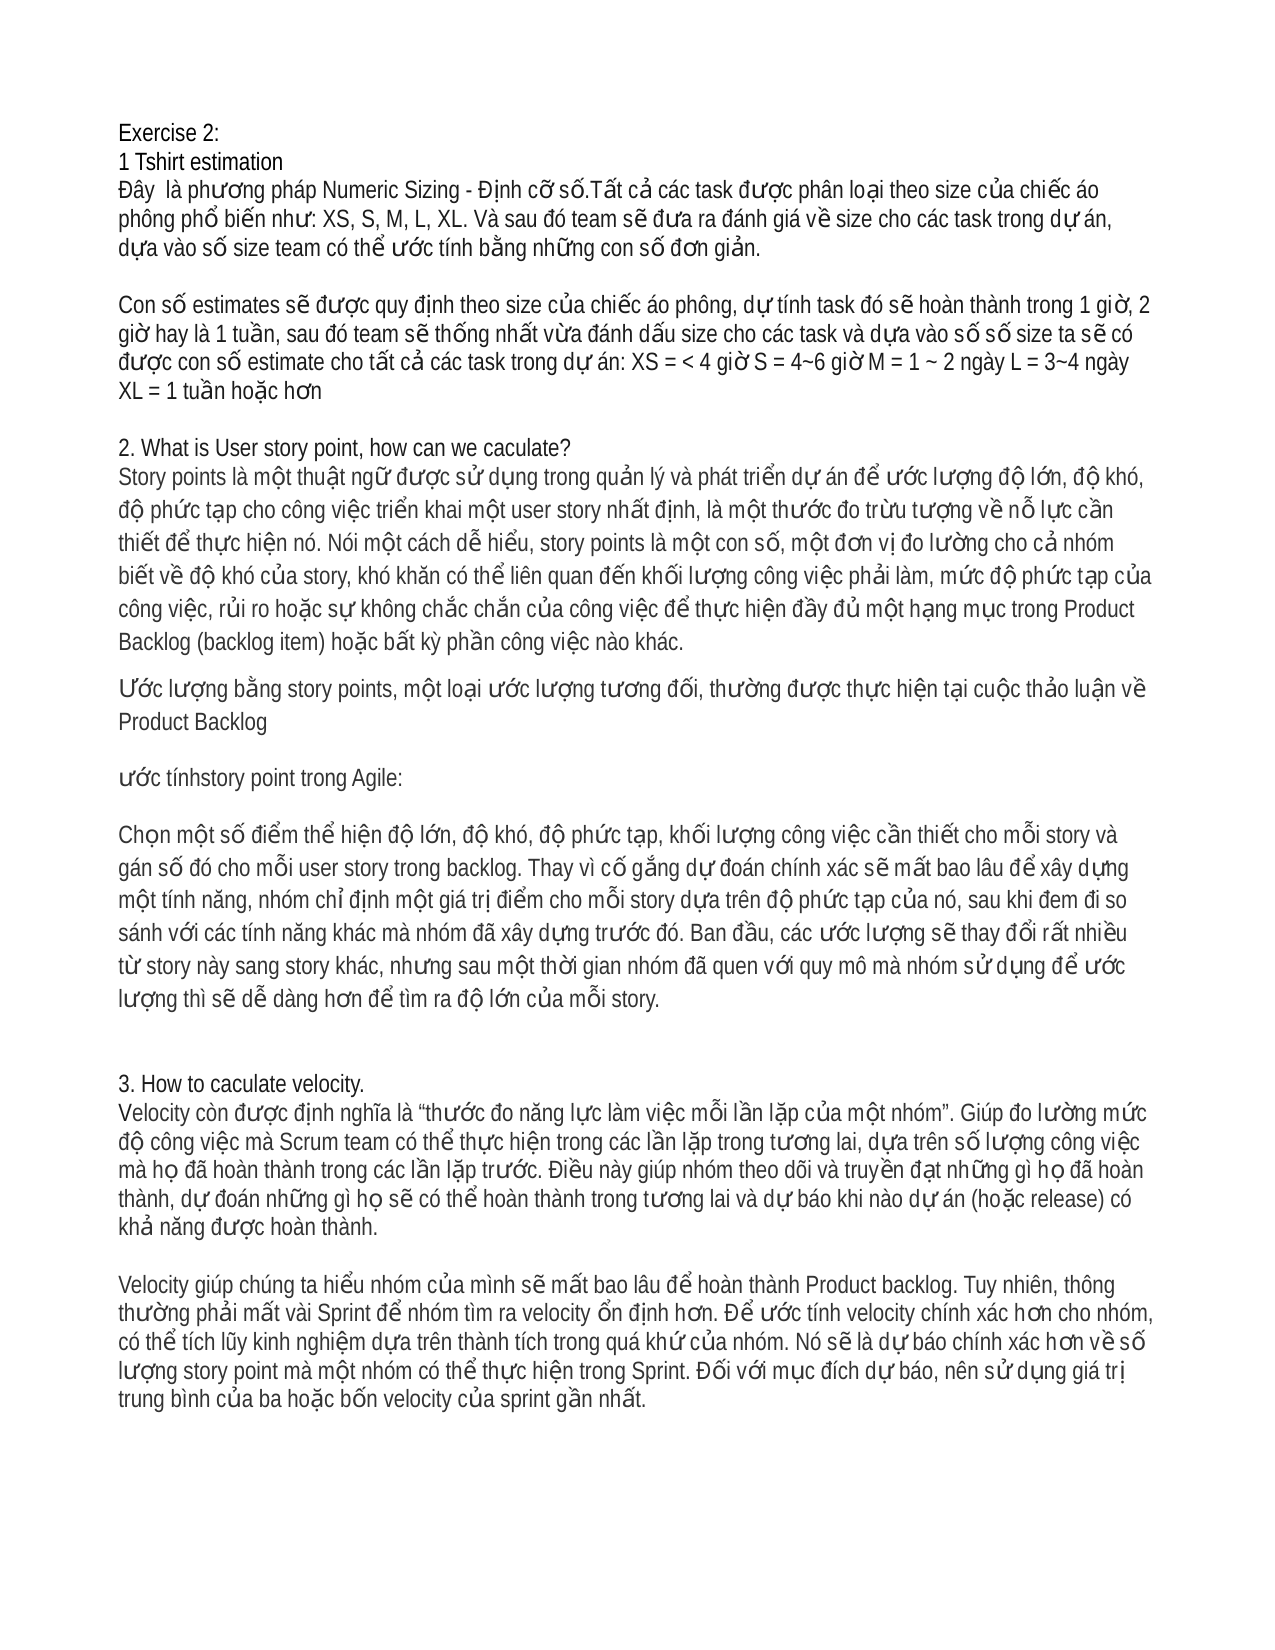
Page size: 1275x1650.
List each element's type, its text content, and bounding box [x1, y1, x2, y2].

text Story points là một thuật ngữ được sử dụng trong quản lý và phát triển dự án để ước lượng độ lớn, độ khó, độ phức tạp cho công việc triển khai một user story nhất định, là một thước đo trừu tượng về nỗ lực cần thiết để thực hiện nó. Nói một cách dễ hiểu, story points là một con số, một đơn vị đo lường cho cả nhóm biết về độ khó của story, khó khăn có thể liên quan đến khối lượng công việc phải làm, mức độ phức tạp của công việc, rủi ro hoặc sự không chắc chắn của công việc để thực hiện đầy đủ một hạng mục trong Product Backlog (backlog item) hoặc bất kỳ phần công việc nào khác. [118, 462, 1157, 655]
text Exercise 2: 1 Tshirt estimation [118, 118, 1157, 175]
text ước tínhstory point trong Agile: [118, 763, 1157, 792]
text Ước lượng bằng story points, một loại ước lượng tương đối, thường được thực hiện tại cuộc thảo luận về Product Backlog [118, 674, 1157, 736]
text 3. How to caculate velocity. Velocity còn được định nghĩa là “thước đo năng lực làm việc mỗi lần lặp của một nhóm”. Giúp đo lường mức độ công việc mà Scrum team có thể thực hiện trong các lần lặp trong tương lai, dựa trên số lượng công việc mà họ đã hoàn thành trong các lần lặp trước. Điều này giúp nhóm theo dõi và truyền đạt những gì họ đã hoàn thành, dự đoán những gì họ sẽ có thể hoàn thành trong tương lai và dự báo khi nào dự án (hoặc release) có khả năng được hoàn thành. [118, 1069, 1157, 1241]
text Velocity giúp chúng ta hiểu nhóm của mình sẽ mất bao lâu để hoàn thành Product backlog. Tuy nhiên, thông thường phải mất vài Sprint để nhóm tìm ra velocity ổn định hơn. Để ước tính velocity chính xác hơn cho nhóm, có thể tích lũy kinh nghiệm dựa trên thành tích trong quá khứ của nhóm. Nó sẽ là dự báo chính xác hơn về số lượng story point mà một nhóm có thể thực hiện trong Sprint. Đối với mục đích dự báo, nên sử dụng giá trị trung bình của ba hoặc bốn velocity của sprint gần nhất. [118, 1241, 1157, 1413]
text Đây là phương pháp Numeric Sizing - Định cỡ số.Tất cả các task được phân loại theo size của chiếc áo phông phổ biến như: XS, S, M, L, XL. Và sau đó team sẽ đưa ra đánh giá về size cho các task trong dự án, dựa vào số size team có thể ước tính bằng những con số đơn giản. [118, 175, 1157, 261]
text Con số estimates sẽ được quy định theo size của chiếc áo phông, dự tính task đó sẽ hoàn thành trong 1 giờ, 2 giờ hay là 1 tuần, sau đó team sẽ thống nhất vừa đánh dấu size cho các task và dựa vào số số size ta sẽ có được con số estimate cho tất cả các task trong dự án: XS = < 4 giờ S = 4~6 giờ M = 1 ~ 2 ngày L = 3~4 ngày XL = 1 tuần hoặc hơn 2. What is User story point, how can we caculate? [118, 290, 1157, 462]
text Chọn một số điểm thể hiện độ lớn, độ khó, độ phức tạp, khối lượng công việc cần thiết cho mỗi story và gán số đó cho mỗi user story trong backlog. Thay vì cố gắng dự đoán chính xác sẽ mất bao lâu để xây dựng một tính năng, nhóm chỉ định một giá trị điểm cho mỗi story dựa trên độ phức tạp của nó, sau khi đem đi so sánh với các tính năng khác mà nhóm đã xây dựng trước đó. Ban đầu, các ước lượng sẽ thay đổi rất nhiều từ story này sang story khác, nhưng sau một thời gian nhóm đã quen với quy mô mà nhóm sử dụng để ước lượng thì sẽ dễ dàng hơn để tìm ra độ lớn của mỗi story. [118, 819, 1157, 1013]
